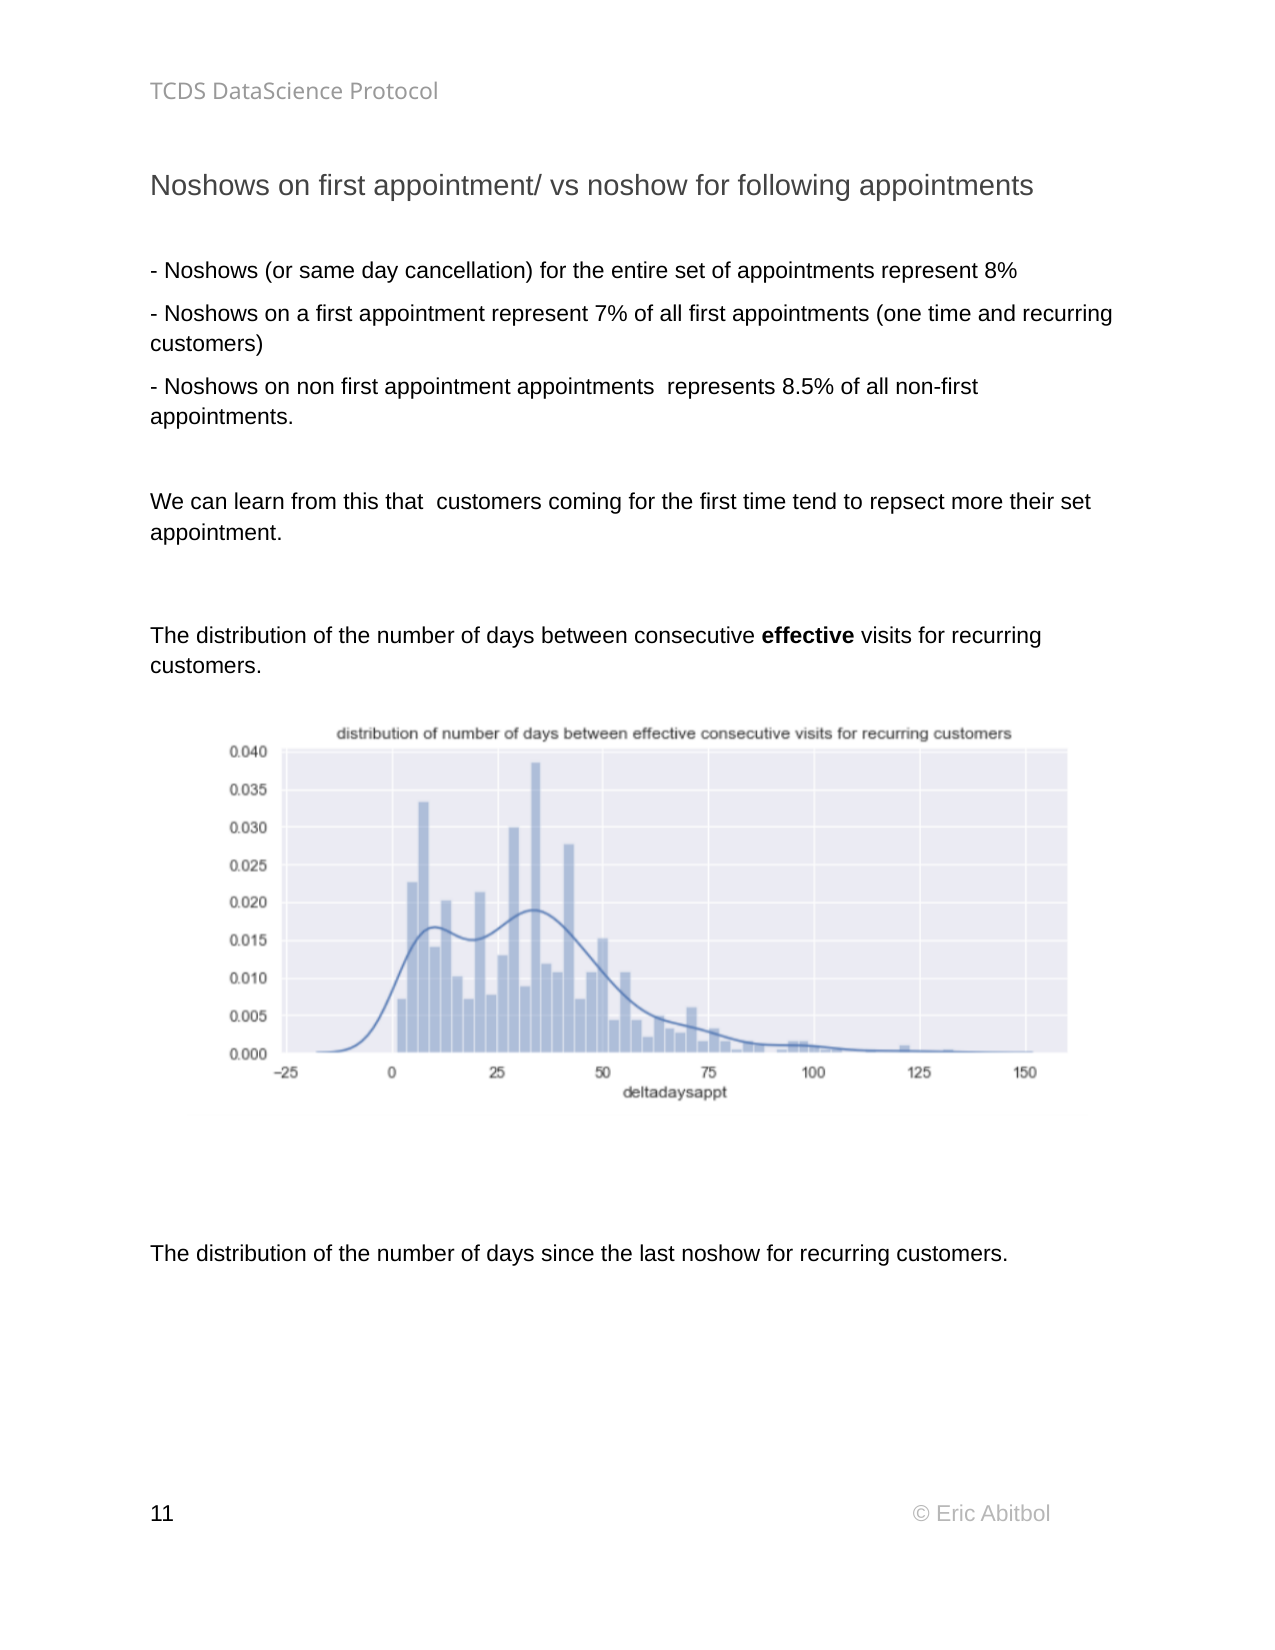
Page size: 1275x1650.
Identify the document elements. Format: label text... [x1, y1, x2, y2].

picture [187, 712, 1088, 1116]
text - Noshows (or same day cancellation) for the entire set of appointments represent 8% [150, 257, 1125, 283]
text We can learn from this that customers coming for the first time tend to repsect more their set appointment. [150, 488, 1125, 545]
text The distribution of the number of days between consecutive effective visits for recurring customers. [150, 622, 1125, 678]
text - Noshows on a first appointment represent 7% of all first appointments (one time and recurring customers) [150, 300, 1125, 356]
text - Noshows on non first appointment appointments represents 8.5% of all non-first appointments. [150, 373, 1125, 429]
text The distribution of the number of days since the last noshow for recurring customers. [150, 1240, 1125, 1266]
subtitle Noshows on first appointment/ vs noshow for following appointments [150, 167, 1125, 201]
